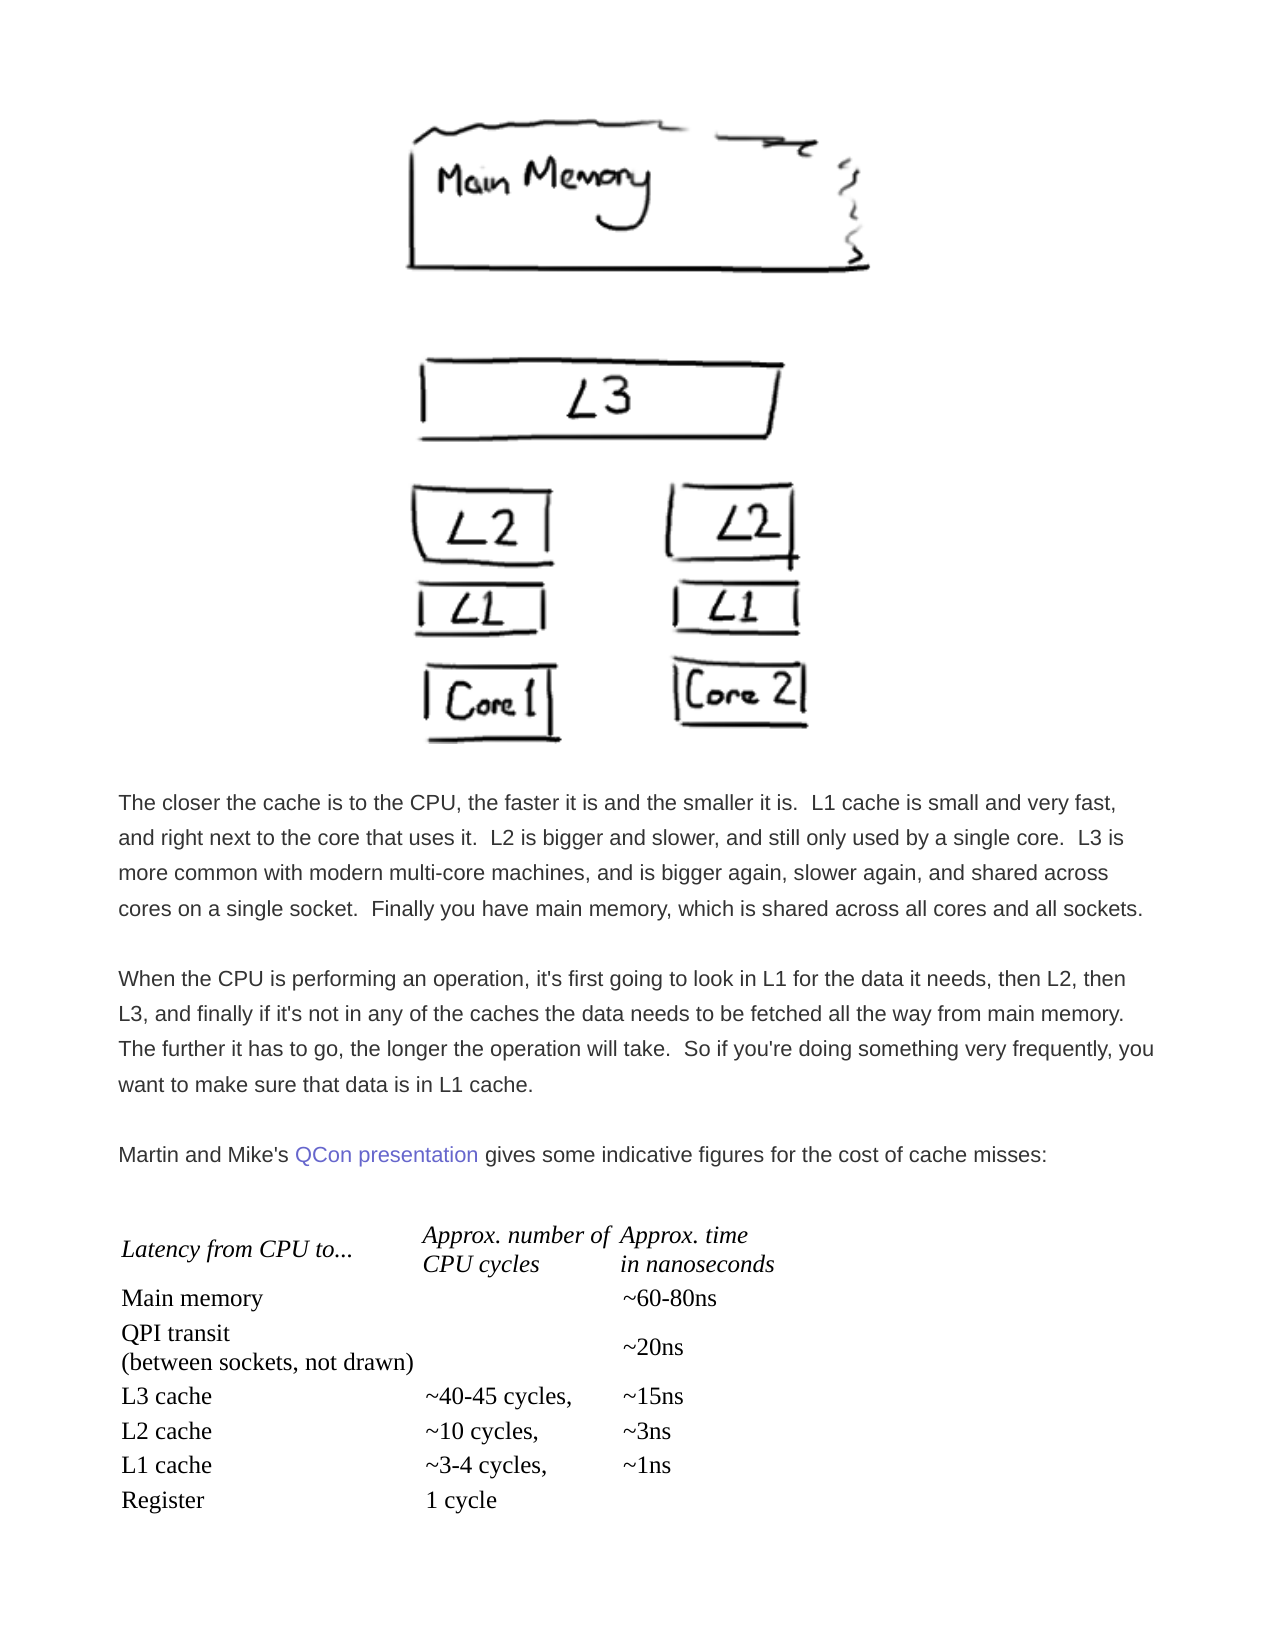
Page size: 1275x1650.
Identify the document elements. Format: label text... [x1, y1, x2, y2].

table_cell ~15ns [620, 1379, 790, 1413]
table_cell 1 cycle [423, 1482, 620, 1517]
table_cell L2 cache [118, 1413, 422, 1448]
table_cell ~60-80ns [620, 1281, 790, 1315]
table_cell ~10 cycles, [423, 1413, 620, 1448]
table_cell Register [118, 1482, 422, 1517]
text The closer the cache is to the CPU, the faster it is and the smaller it is. L1 cache is small and very fast, and right next to the core that uses it. L2 is bigger and slower, and still only used by a single core. L3 is more common with modern multi-core machines, and is bigger again, slower again, and shared across cores on a single socket. Finally you have main memory, which is shared across all cores and all sockets. When the CPU is performing an operation, it's first going to look in L1 for the data it needs, then L2, then L3, and finally if it's not in any of the caches the data needs to be fetched all the way from main memory. The further it has to go, the longer the operation will take. So if you're doing something very frequently, you want to make sure that data is in L1 cache. Martin and Mike's QCon presentation gives some indicative figures for the cost of cache misses: [118, 754, 1157, 1167]
table_cell L1 cache [118, 1448, 422, 1482]
table_cell ~3ns [620, 1413, 790, 1448]
table_cell L3 cache [118, 1379, 422, 1413]
table_cell ~20ns [620, 1315, 790, 1378]
table_cell Main memory [118, 1281, 422, 1315]
table_header Approx. number of CPU cycles [423, 1217, 620, 1281]
table_cell [423, 1315, 620, 1378]
picture [404, 118, 871, 744]
table_header Latency from CPU to... [118, 1217, 422, 1281]
table_cell ~1ns [620, 1448, 790, 1482]
table_header Approx. time in nanoseconds [620, 1217, 790, 1281]
table_cell [620, 1482, 790, 1517]
table_cell [423, 1281, 620, 1315]
table_cell QPI transit (between sockets, not drawn) [118, 1315, 422, 1378]
table_cell ~40-45 cycles, [423, 1379, 620, 1413]
table_cell ~3-4 cycles, [423, 1448, 620, 1482]
